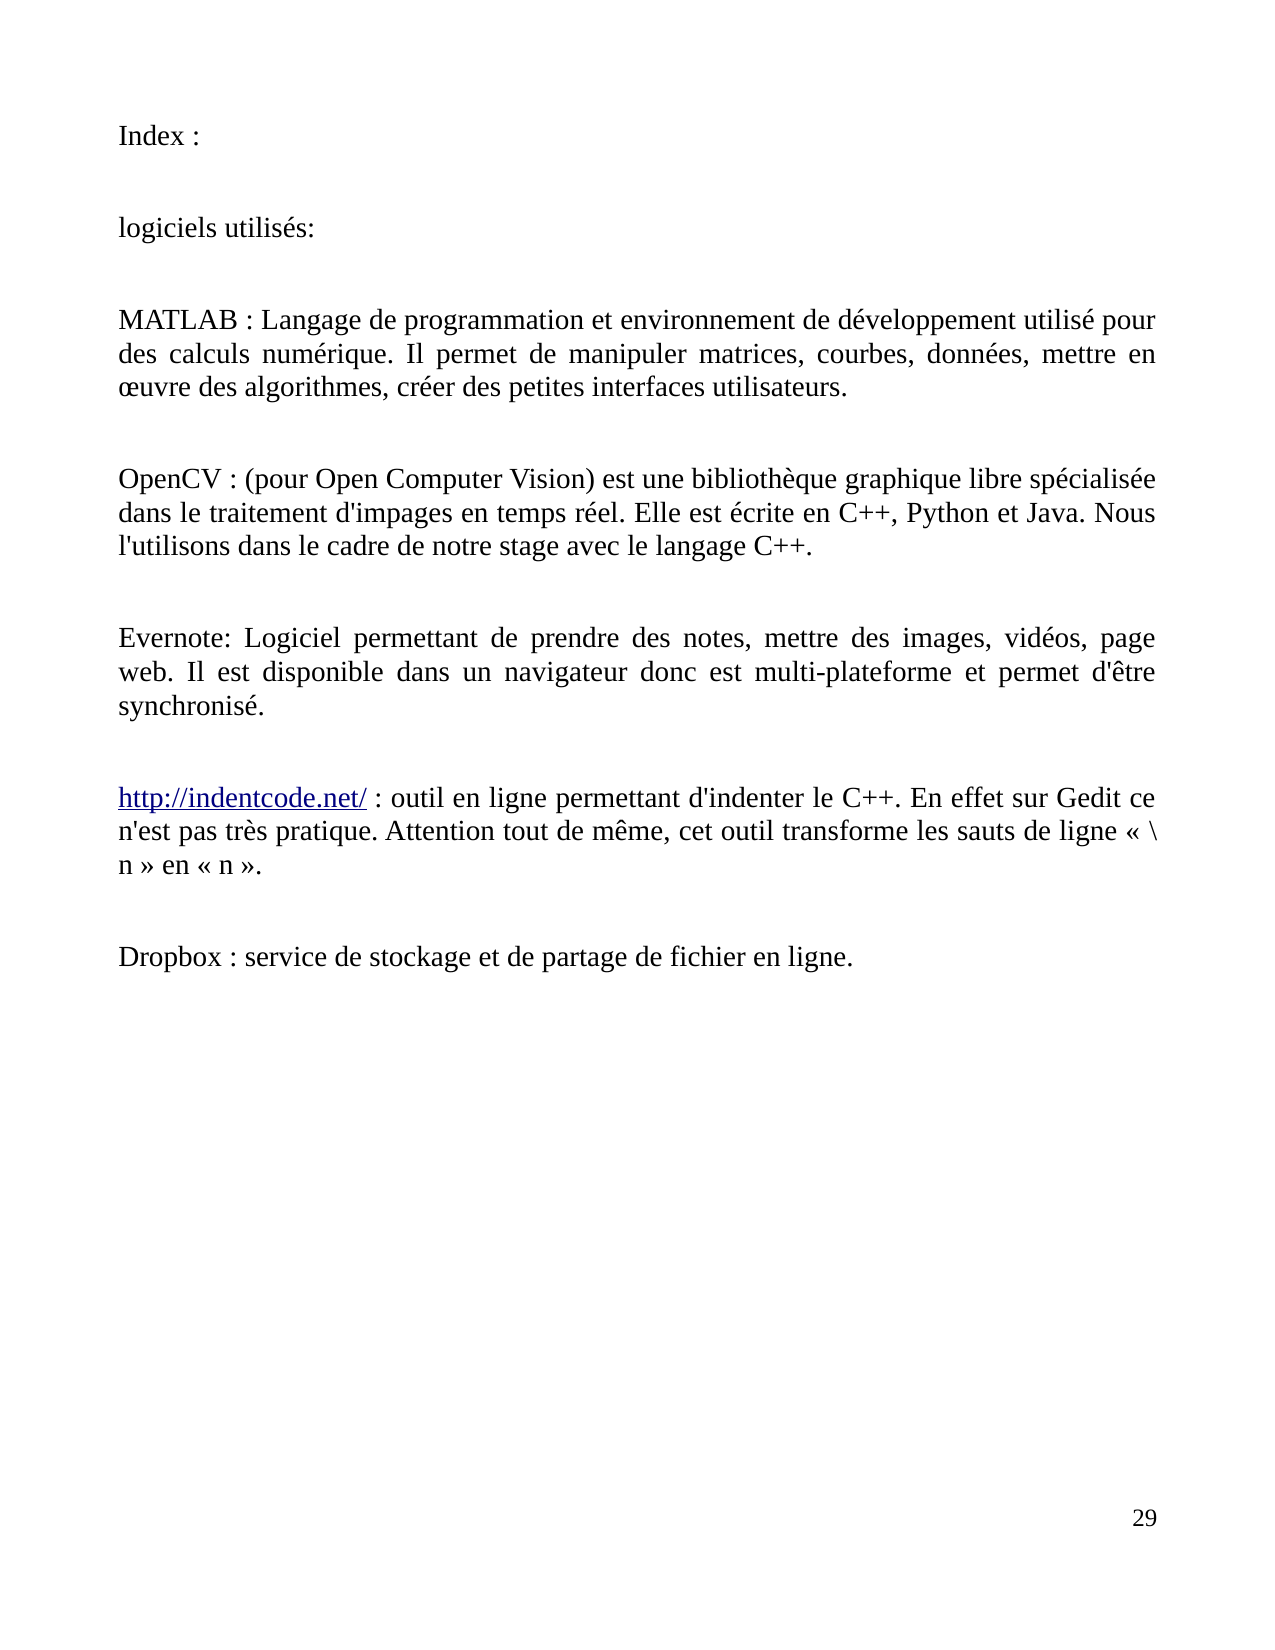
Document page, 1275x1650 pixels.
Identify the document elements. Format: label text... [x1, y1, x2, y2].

text http://indentcode.net/ : outil en ligne permettant d'indenter le C++. En effet sur Gedit ce n'est pas très pratique. Attention tout de même, cet outil transforme les sauts de ligne « \n » en « n ». [118, 780, 1157, 880]
text Index : [118, 118, 1157, 152]
text Dropbox : service de stockage et de partage de fichier en ligne. [118, 939, 1157, 972]
text Evernote: Logiciel permettant de prendre des notes, mettre des images, vidéos, page web. Il est disponible dans un navigateur donc est multi-plateforme et permet d'être synchronisé. [118, 621, 1157, 721]
text OpenCV : (pour Open Computer Vision) est une bibliothèque graphique libre spécialisée dans le traitement d'impages en temps réel. Elle est écrite en C++, Python et Java. Nous l'utilisons dans le cadre de notre stage avec le langage C++. [118, 461, 1157, 562]
text logiciels utilisés: [118, 210, 1157, 244]
text MATLAB : Langage de programmation et environnement de développement utilisé pour des calculs numérique. Il permet de manipuler matrices, courbes, données, mettre en œuvre des algorithmes, créer des petites interfaces utilisateurs. [118, 302, 1157, 403]
